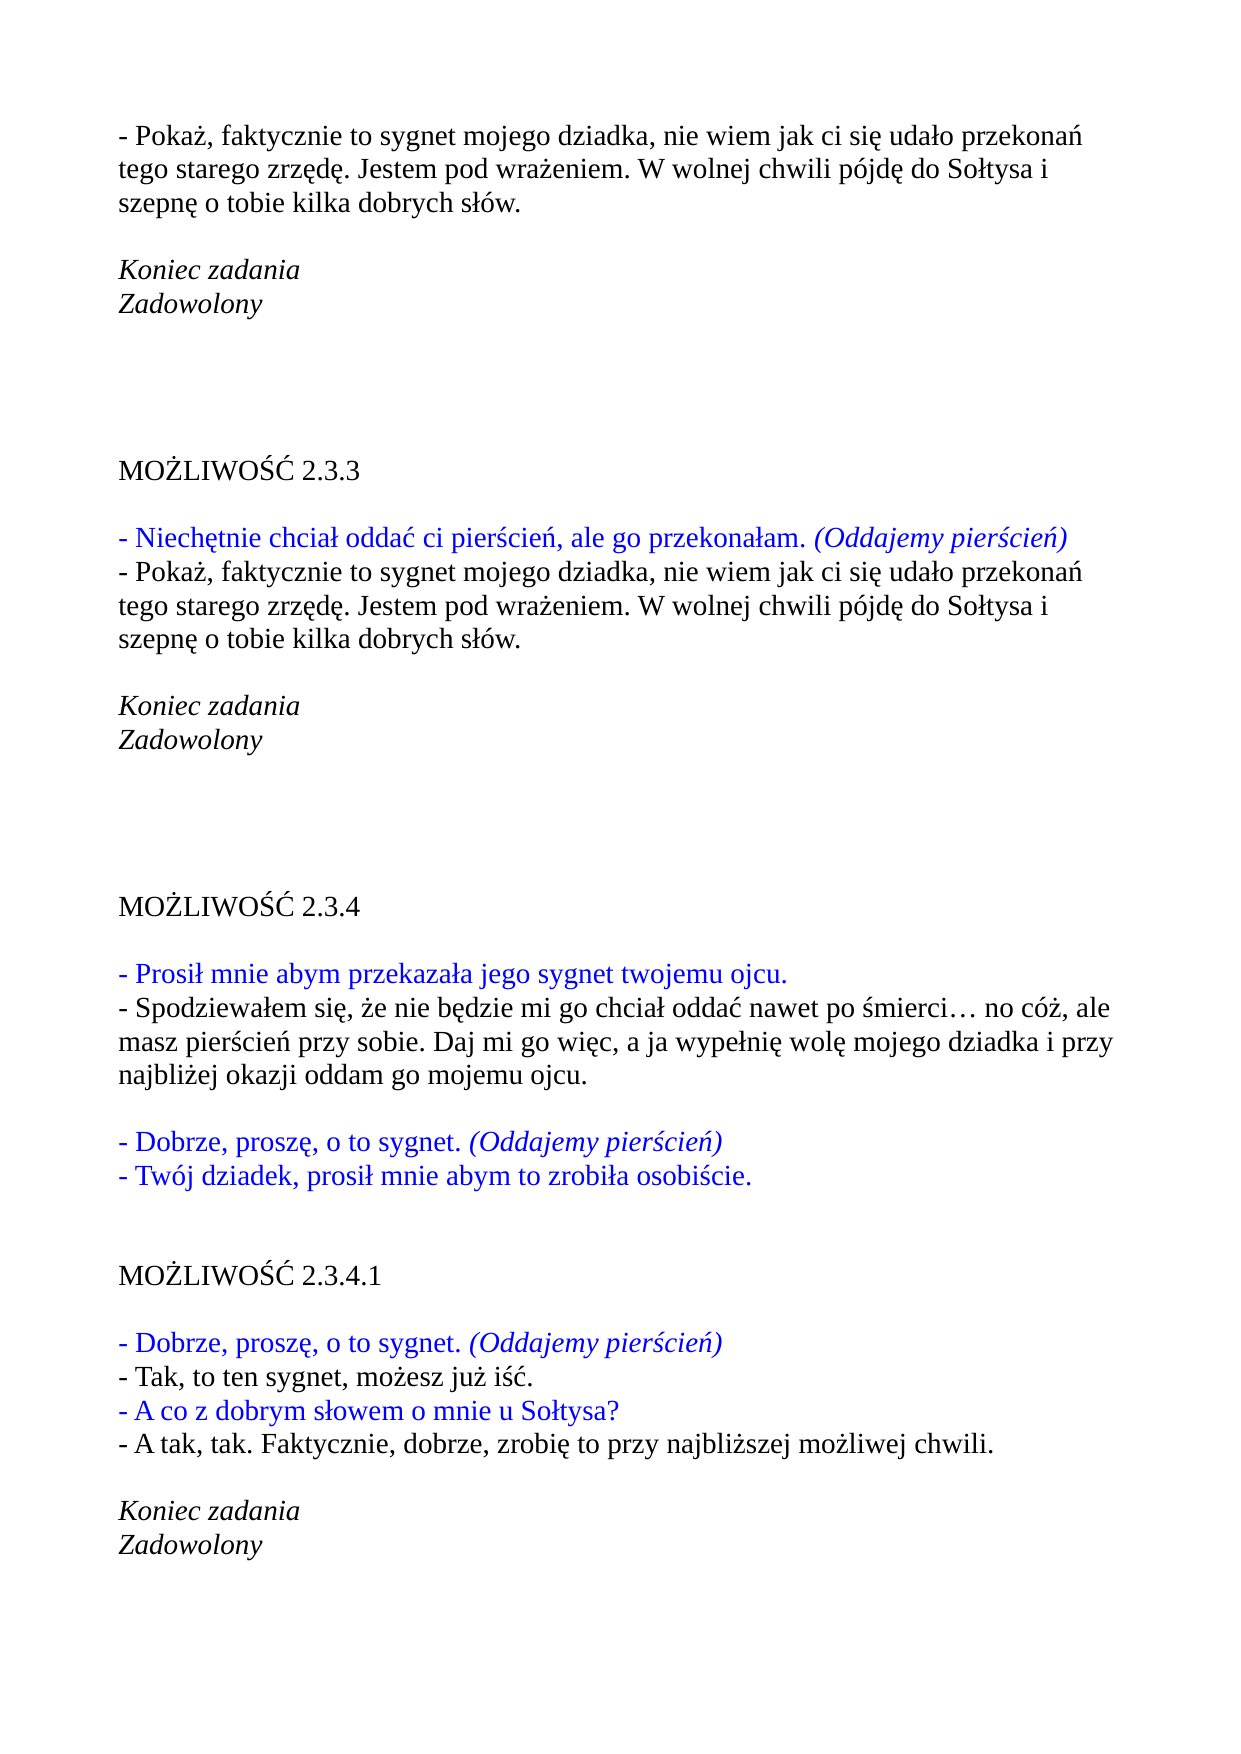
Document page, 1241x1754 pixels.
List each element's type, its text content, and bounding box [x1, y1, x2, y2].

text - A tak, tak. Faktycznie, dobrze, zrobię to przy najbliższej możliwej chwili. [118, 1426, 1122, 1460]
text Koniec zadania [118, 1493, 1122, 1527]
text MOŻLIWOŚĆ 2.3.4.1 [118, 1258, 1122, 1292]
text - Tak, to ten sygnet, możesz już iść. [118, 1359, 1122, 1393]
text - Twój dziadek, prosił mnie abym to zrobiła osobiście. [118, 1158, 1122, 1191]
text - Dobrze, proszę, o to sygnet. (Oddajemy pierścień) [118, 1124, 1122, 1158]
text Koniec zadania [118, 688, 1122, 722]
text Zadowolony [118, 1527, 1122, 1560]
text Zadowolony [118, 722, 1122, 755]
text Zadowolony [118, 286, 1122, 319]
text - Dobrze, proszę, o to sygnet. (Oddajemy pierścień) [118, 1326, 1122, 1359]
text - Pokaż, faktycznie to sygnet mojego dziadka, nie wiem jak ci się udało przekonań tego starego zrzędę. Jestem pod wrażeniem. W wolnej chwili pójdę do Sołtysa i szepnę o tobie kilka dobrych słów. [118, 118, 1122, 219]
text Koniec zadania [118, 252, 1122, 286]
text MOŻLIWOŚĆ 2.3.3 [118, 453, 1122, 487]
text - Spodziewałem się, że nie będzie mi go chciał oddać nawet po śmierci… no cóż, ale masz pierścień przy sobie. Daj mi go więc, a ja wypełnię wolę mojego dziadka i przy najbliżej okazji oddam go mojemu ojcu. [118, 990, 1122, 1091]
text - Pokaż, faktycznie to sygnet mojego dziadka, nie wiem jak ci się udało przekonań tego starego zrzędę. Jestem pod wrażeniem. W wolnej chwili pójdę do Sołtysa i szepnę o tobie kilka dobrych słów. [118, 554, 1122, 655]
text - Prosił mnie abym przekazała jego sygnet twojemu ojcu. [118, 957, 1122, 990]
text - Niechętnie chciał oddać ci pierścień, ale go przekonałam. (Oddajemy pierścień) [118, 521, 1122, 554]
text MOŻLIWOŚĆ 2.3.4 [118, 889, 1122, 923]
text - A co z dobrym słowem o mnie u Sołtysa? [118, 1393, 1122, 1426]
